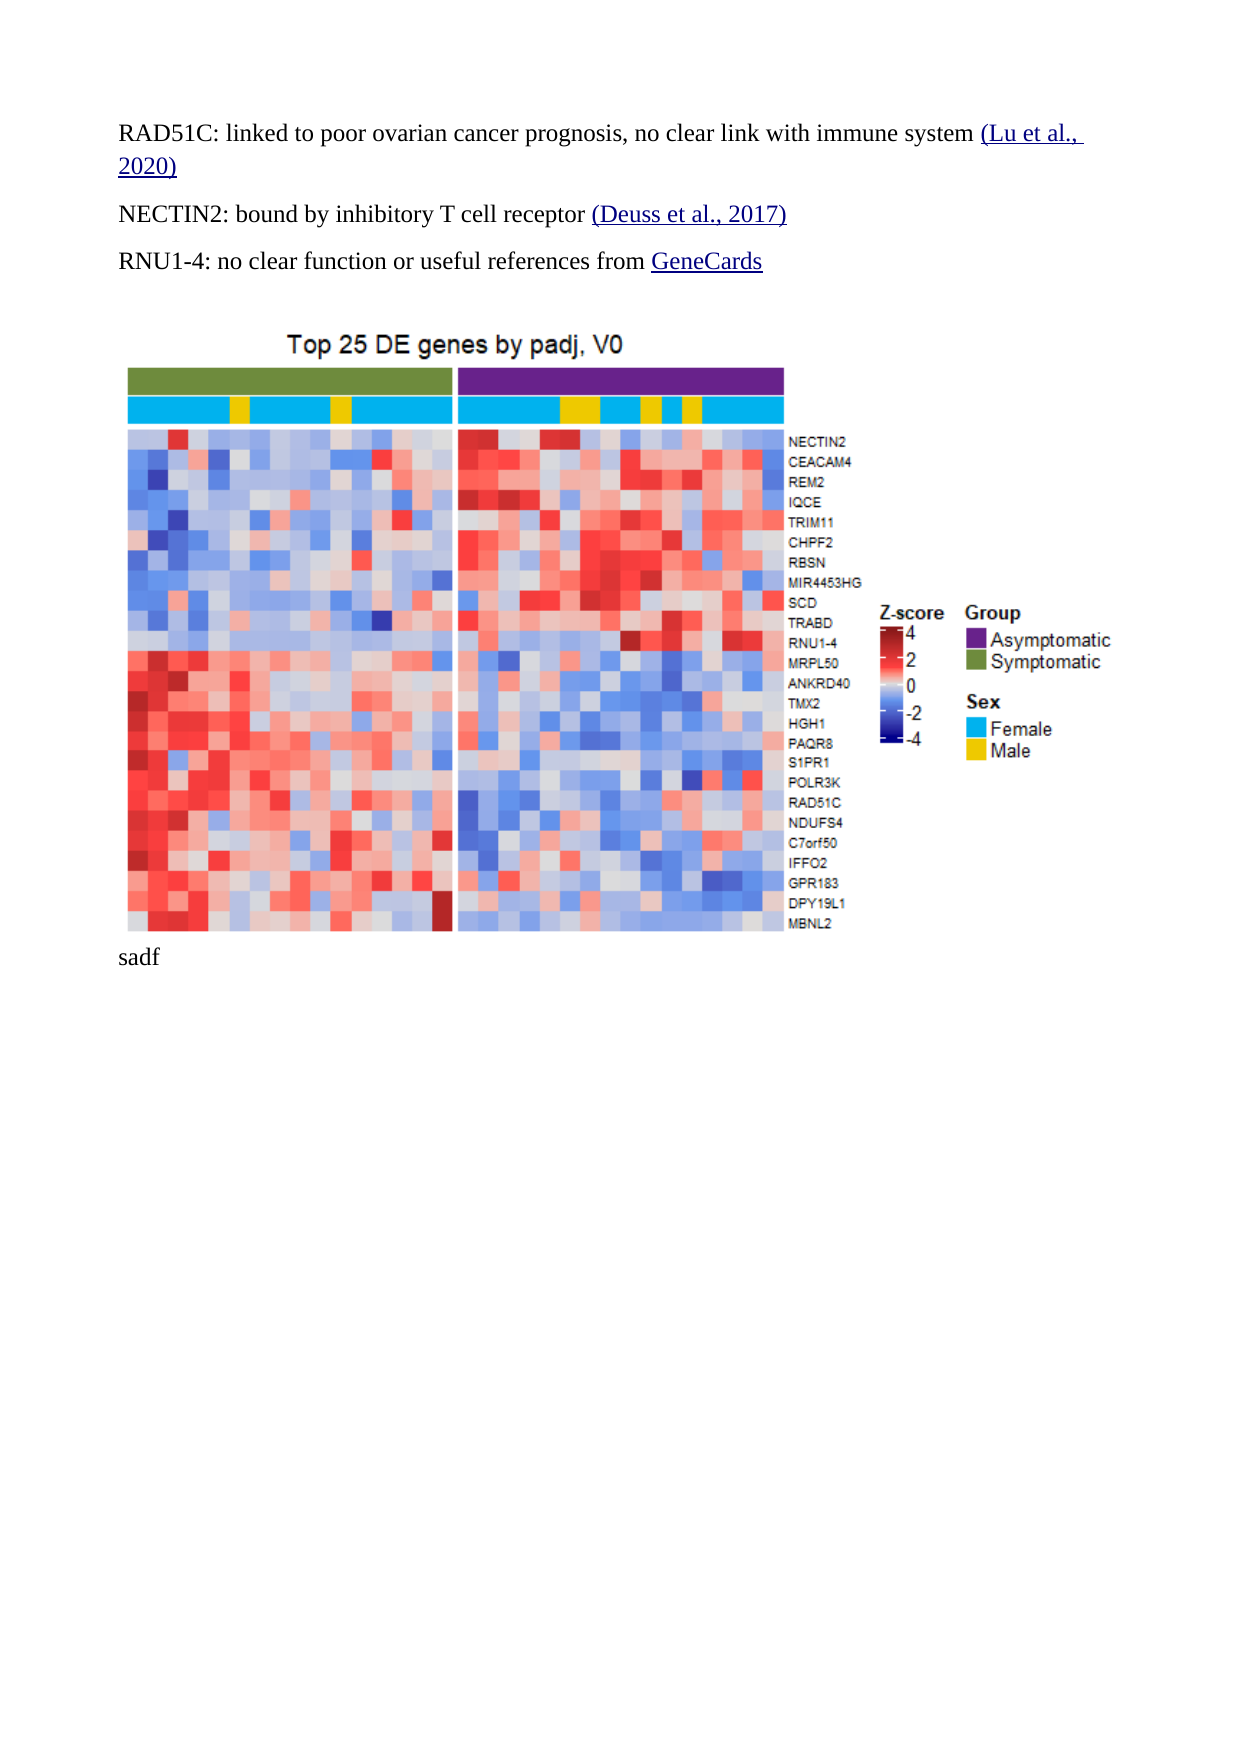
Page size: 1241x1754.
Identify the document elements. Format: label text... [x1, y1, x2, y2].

text RNU1-4: no clear function or useful references from GeneCards [118, 246, 1122, 275]
picture [118, 322, 1123, 943]
text RAD51C: linked to poor ovarian cancer prognosis, no clear link with immune system (Lu et al., 2020) [118, 118, 1122, 180]
text NECTIN2: bound by inhibitory T cell receptor (Deuss et al., 2017) [118, 199, 1122, 227]
text sadf [118, 943, 1122, 971]
